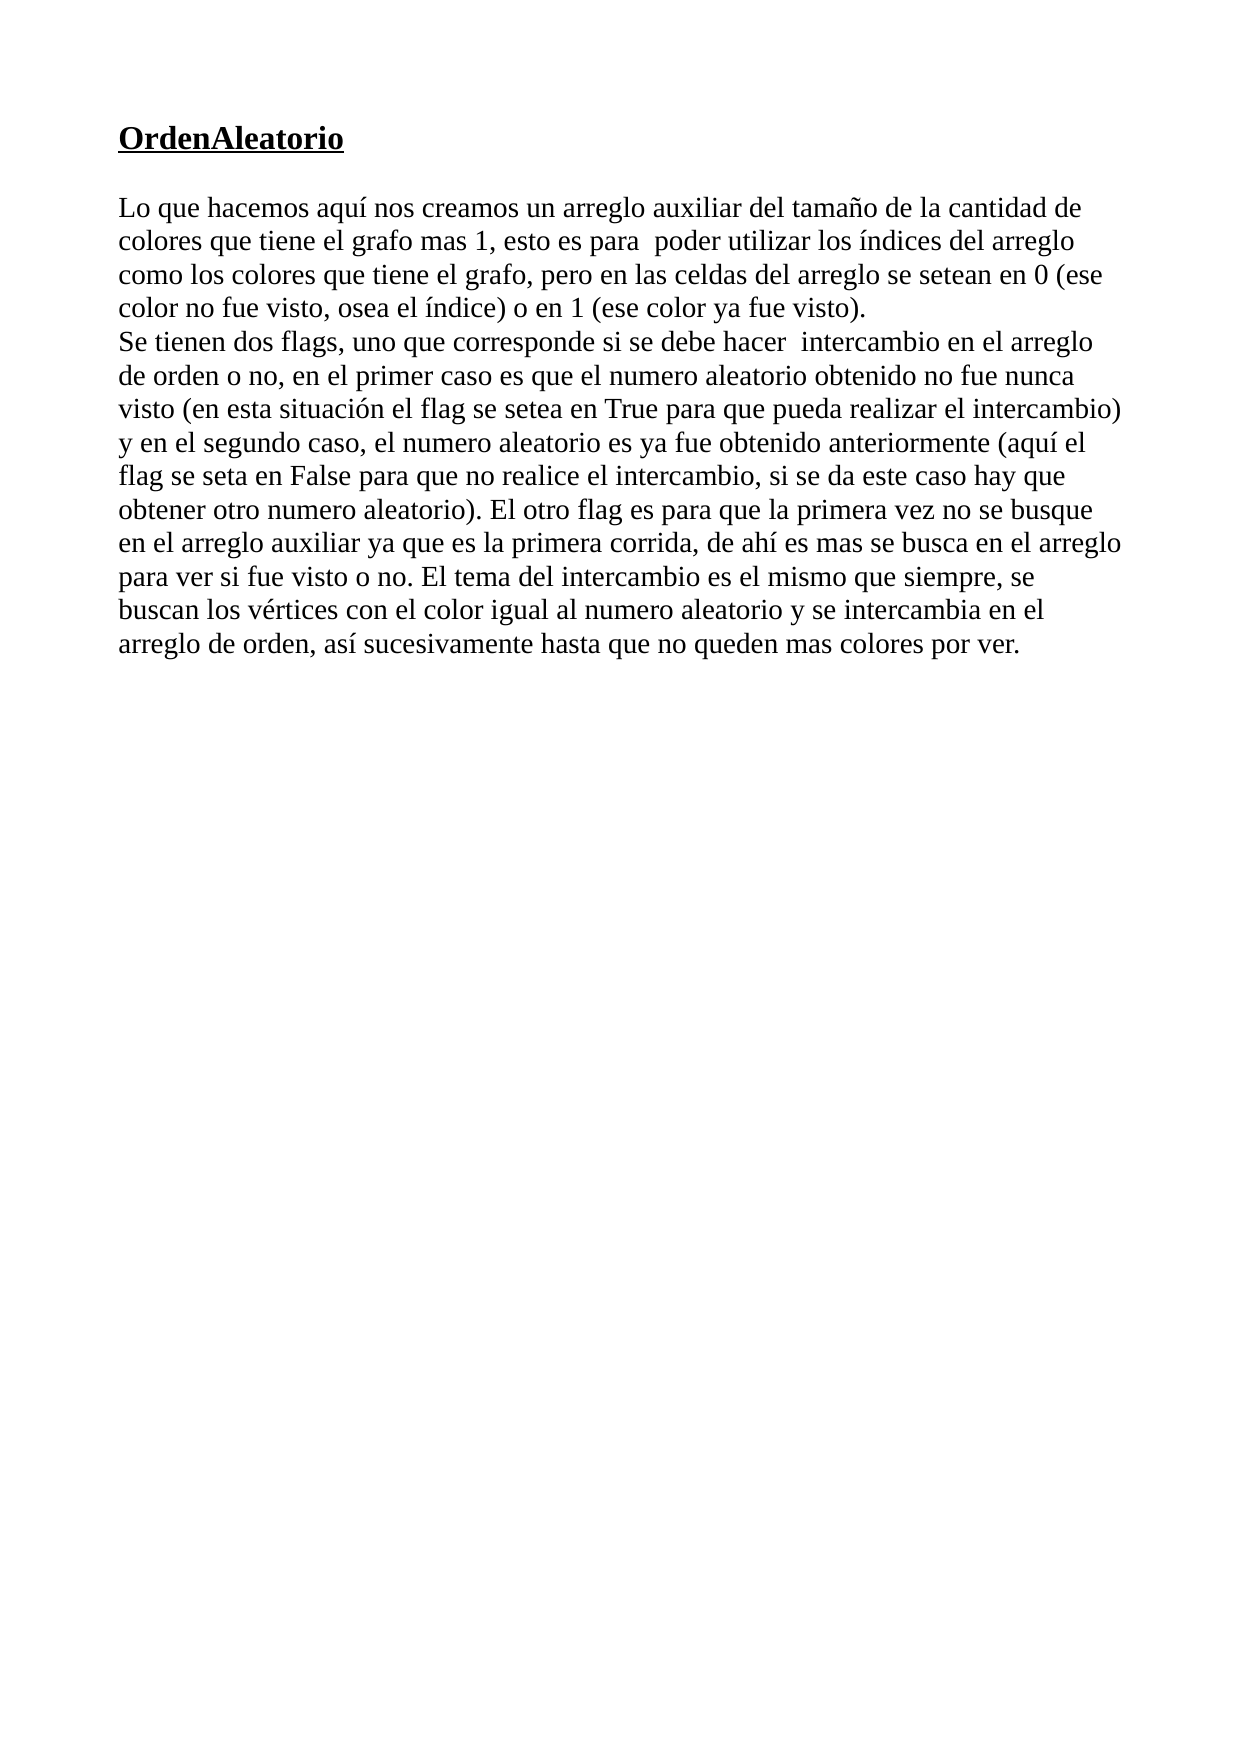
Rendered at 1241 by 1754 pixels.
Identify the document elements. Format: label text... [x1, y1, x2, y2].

text Se tienen dos flags, uno que corresponde si se debe hacer intercambio en el arreglo de orden o no, en el primer caso es que el numero aleatorio obtenido no fue nunca visto (en esta situación el flag se setea en True para que pueda realizar el intercambio) y en el segundo caso, el numero aleatorio es ya fue obtenido anteriormente (aquí el flag se seta en False para que no realice el intercambio, si se da este caso hay que obtener otro numero aleatorio). El otro flag es para que la primera vez no se busque en el arreglo auxiliar ya que es la primera corrida, de ahí es mas se busca en el arreglo para ver si fue visto o no. El tema del intercambio es el mismo que siempre, se buscan los vértices con el color igual al numero aleatorio y se intercambia en el arreglo de orden, así sucesivamente hasta que no queden mas colores por ver. [118, 324, 1122, 659]
text Lo que hacemos aquí nos creamos un arreglo auxiliar del tamaño de la cantidad de colores que tiene el grafo mas 1, esto es para poder utilizar los índices del arreglo como los colores que tiene el grafo, pero en las celdas del arreglo se setean en 0 (ese color no fue visto, osea el índice) o en 1 (ese color ya fue visto). [118, 190, 1122, 324]
text OrdenAleatorio [118, 118, 1122, 156]
